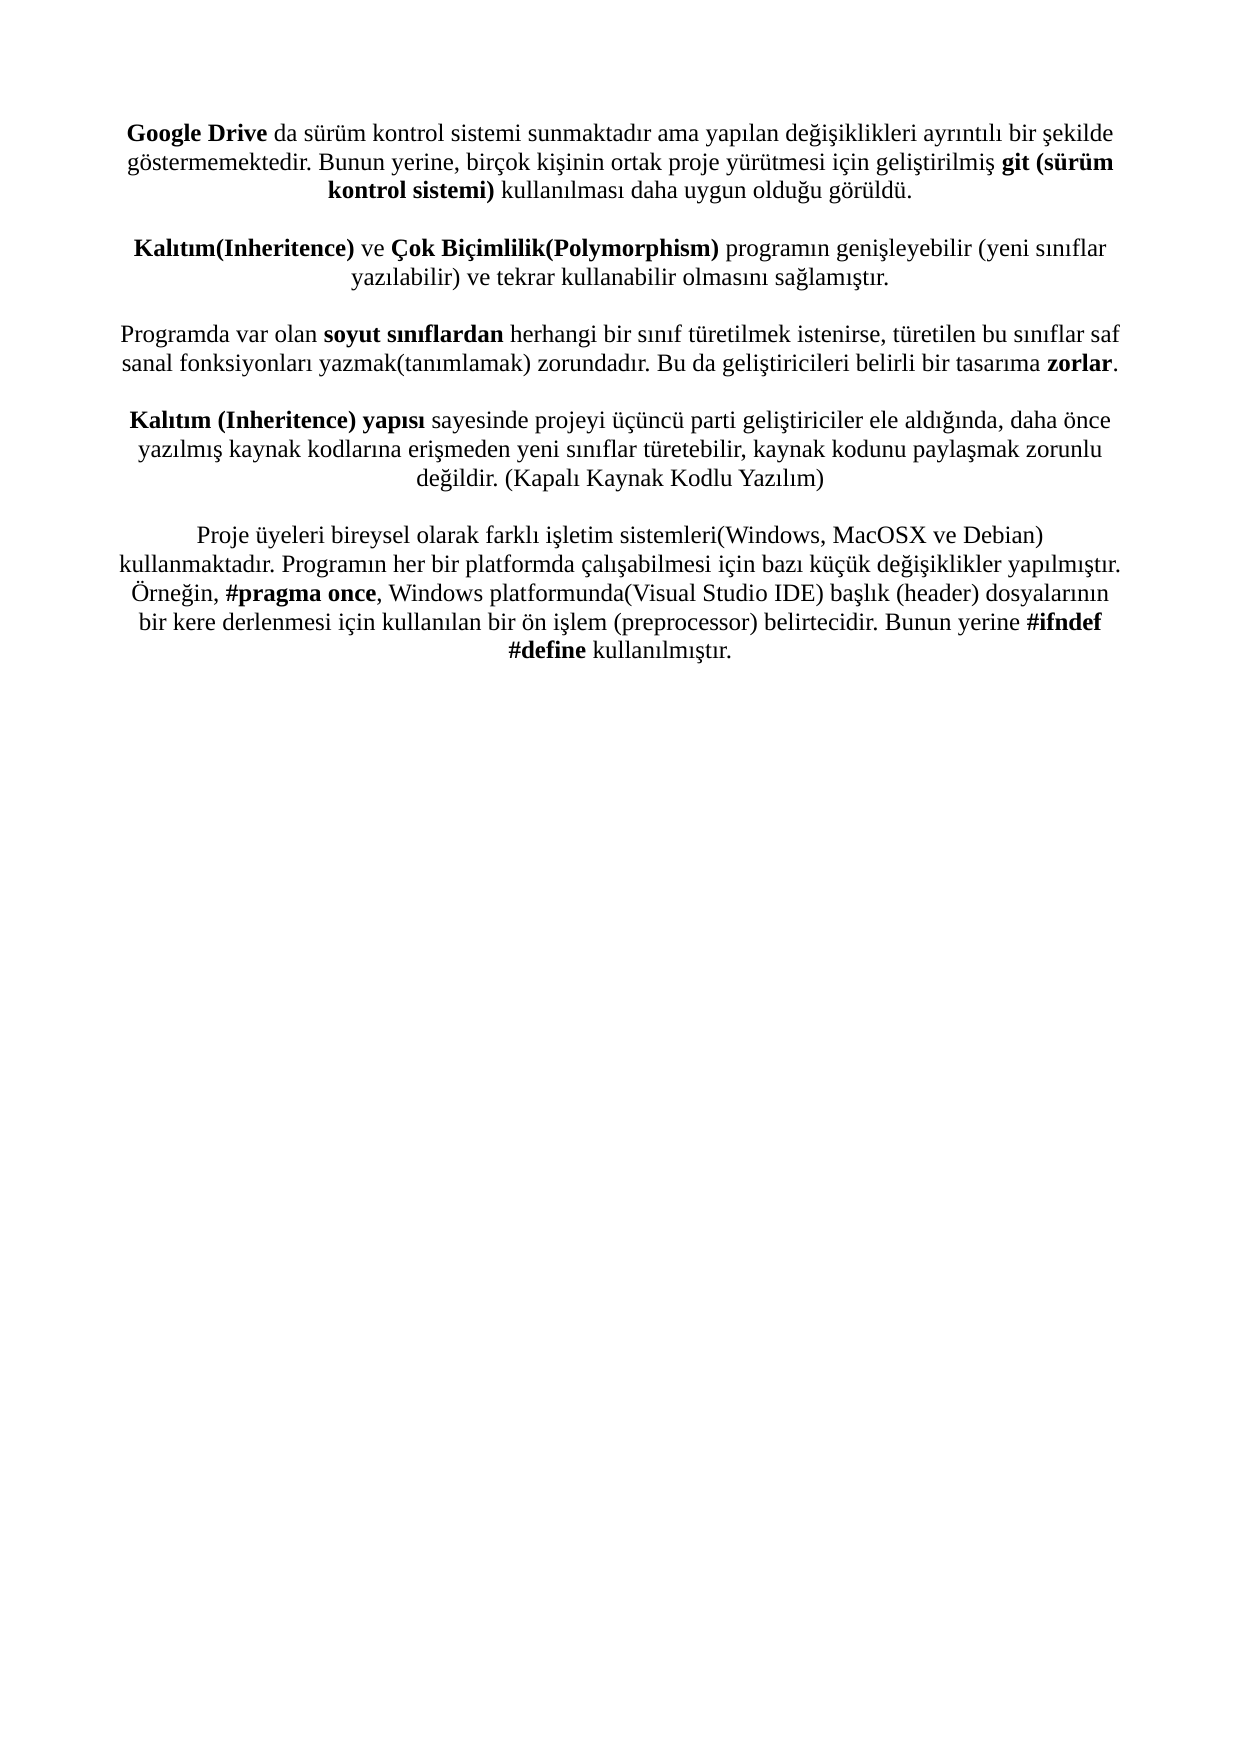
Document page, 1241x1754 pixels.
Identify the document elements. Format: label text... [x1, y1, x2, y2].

text Programda var olan soyut sınıflardan herhangi bir sınıf türetilmek istenirse, türetilen bu sınıflar saf sanal fonksiyonları yazmak(tanımlamak) zorundadır. Bu da geliştiricileri belirli bir tasarıma zorlar. [118, 319, 1122, 377]
text Örneğin, #pragma once, Windows platformunda(Visual Studio IDE) başlık (header) dosyalarının bir kere derlenmesi için kullanılan bir ön işlem (preprocessor) belirtecidir. Bunun yerine #ifndef #define kullanılmıştır. [118, 578, 1122, 664]
text Proje üyeleri bireysel olarak farklı işletim sistemleri(Windows, MacOSX ve Debian) kullanmaktadır. Programın her bir platformda çalışabilmesi için bazı küçük değişiklikler yapılmıştır. [118, 521, 1122, 578]
text Google Drive da sürüm kontrol sistemi sunmaktadır ama yapılan değişiklikleri ayrıntılı bir şekilde göstermemektedir. Bunun yerine, birçok kişinin ortak proje yürütmesi için geliştirilmiş git (sürüm kontrol sistemi) kullanılması daha uygun olduğu görüldü. [118, 118, 1122, 204]
text Kalıtım (Inheritence) yapısı sayesinde projeyi üçüncü parti geliştiriciler ele aldığında, daha önce yazılmış kaynak kodlarına erişmeden yeni sınıflar türetebilir, kaynak kodunu paylaşmak zorunlu değildir. (Kapalı Kaynak Kodlu Yazılım) [118, 406, 1122, 492]
text Kalıtım(Inheritence) ve Çok Biçimlilik(Polymorphism) programın genişleyebilir (yeni sınıflar yazılabilir) ve tekrar kullanabilir olmasını sağlamıştır. [118, 233, 1122, 291]
